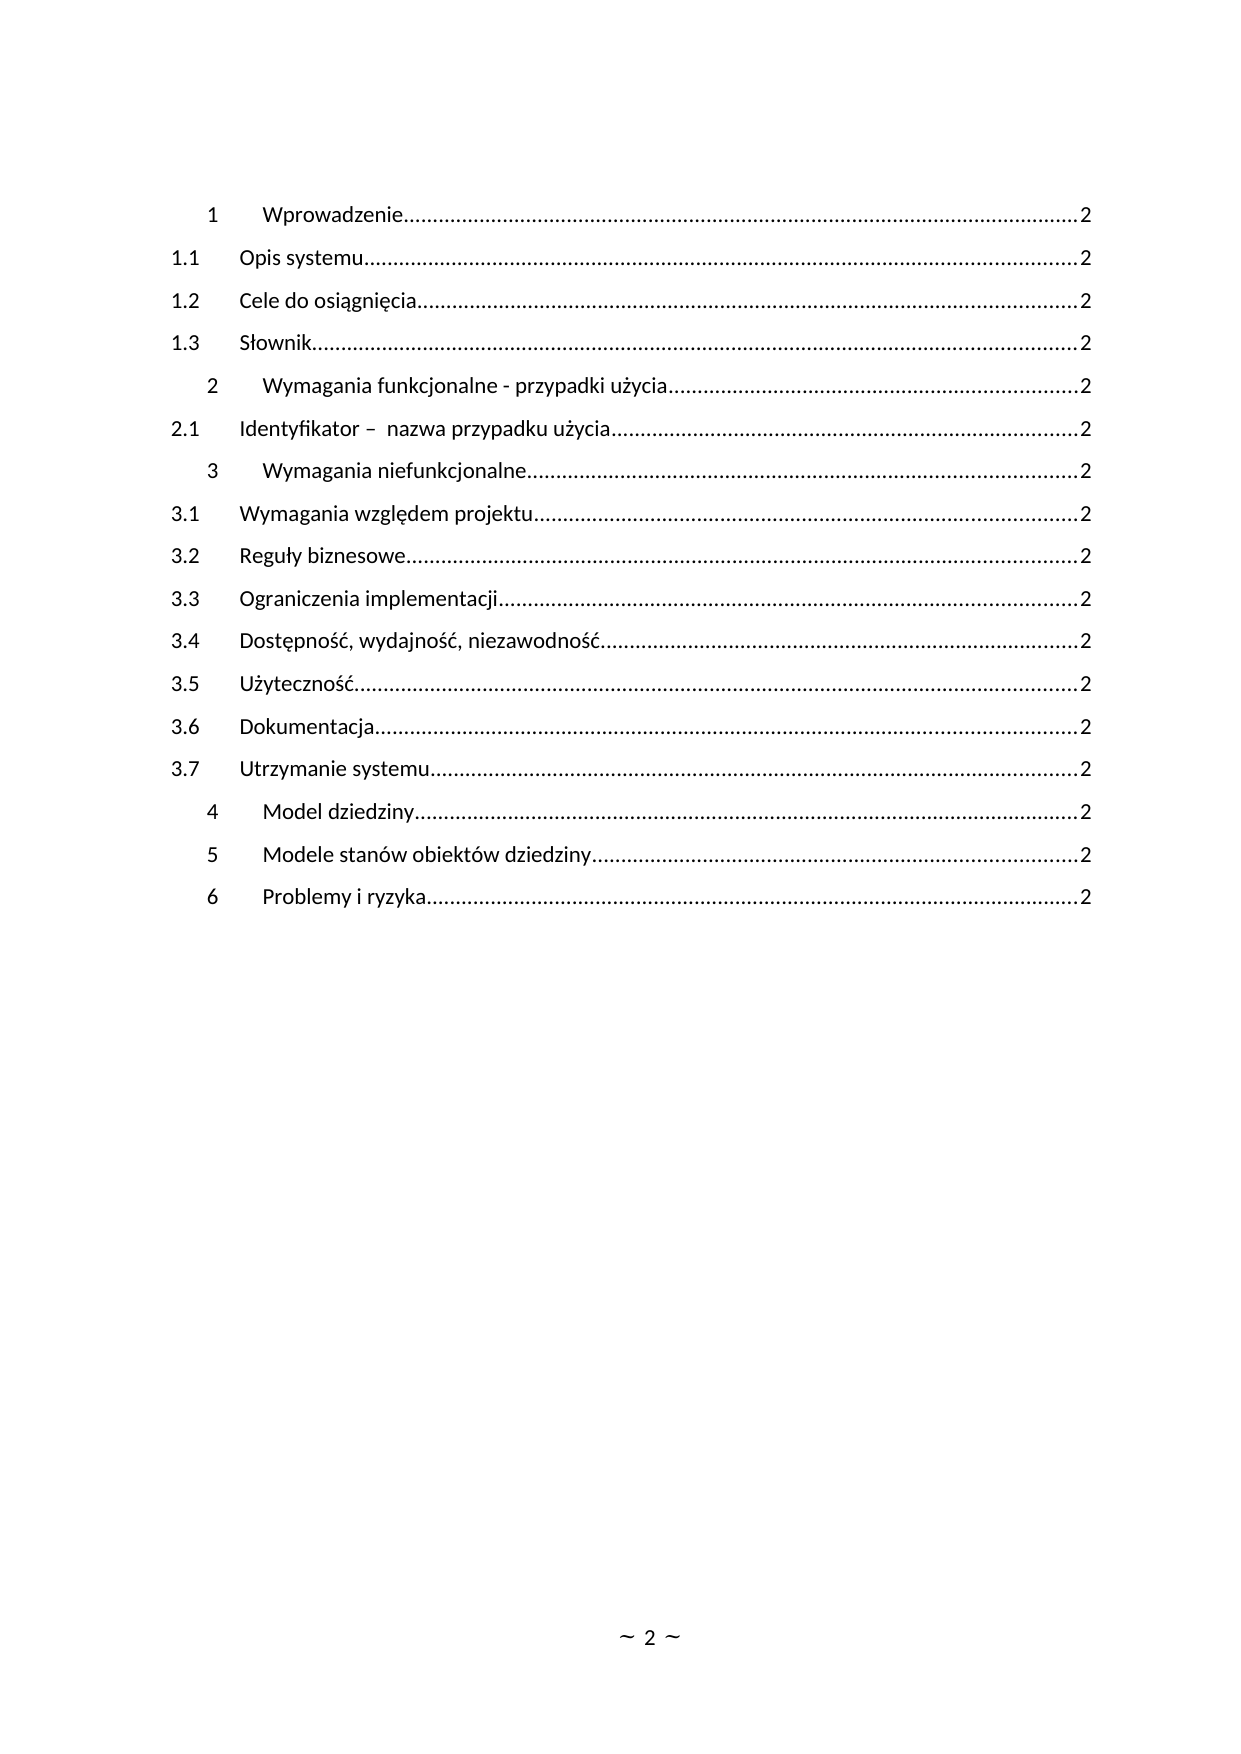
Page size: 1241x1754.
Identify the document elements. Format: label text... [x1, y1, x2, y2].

text 3.5 Użyteczność 2 [171, 669, 1093, 697]
text 3.1 Wymagania względem projektu 2 [171, 499, 1093, 527]
text 3.3 Ograniczenia implementacji 2 [171, 584, 1093, 612]
text 1.3 Słownik 2 [171, 328, 1093, 356]
text 3.2 Reguły biznesowe 2 [171, 541, 1093, 569]
text 6 Problemy i ryzyka 2 [207, 882, 1093, 910]
text 3.4 Dostępność, wydajność, niezawodność 2 [171, 627, 1093, 655]
text 3.6 Dokumentacja 2 [171, 712, 1093, 740]
text 2.1 Identyfikator – nazwa przypadku użycia 2 [171, 414, 1093, 442]
text 4 Model dziedziny 2 [207, 797, 1093, 825]
text 1 Wprowadzenie 2 [207, 201, 1093, 229]
text 1.1 Opis systemu 2 [171, 243, 1093, 271]
text 2 Wymagania funkcjonalne - przypadki użycia 2 [207, 371, 1093, 399]
text 5 Modele stanów obiektów dziedziny 2 [207, 840, 1093, 868]
text 1.2 Cele do osiągnięcia 2 [171, 286, 1093, 314]
text 3 Wymagania niefunkcjonalne 2 [207, 456, 1093, 484]
text 3.7 Utrzymanie systemu 2 [171, 754, 1093, 782]
